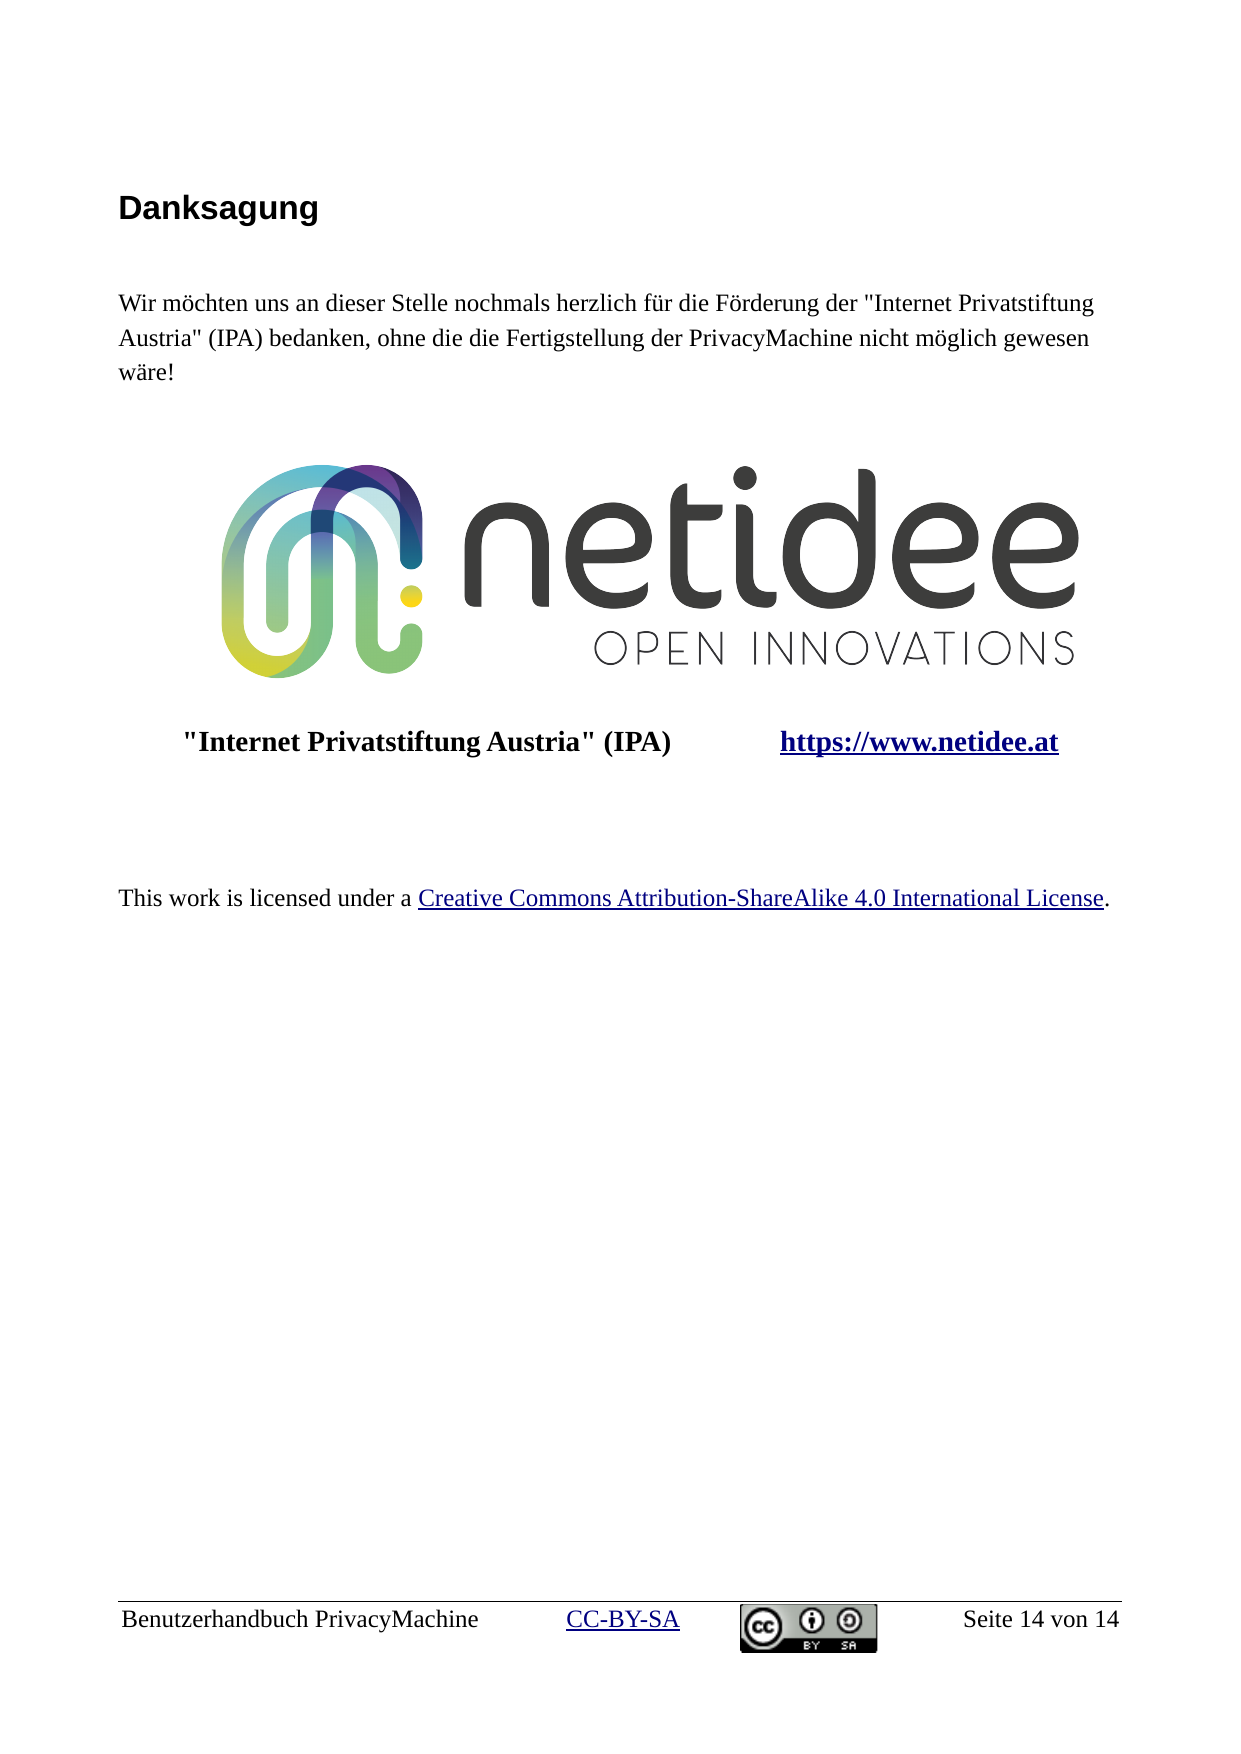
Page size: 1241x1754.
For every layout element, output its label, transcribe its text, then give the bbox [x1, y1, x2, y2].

picture [177, 425, 1123, 718]
picture [740, 1604, 878, 1653]
text "Internet Privatstiftung Austria" (IPA) https://www.netidee.at [118, 406, 1122, 758]
text This work is licensed under a Creative Commons Attribution-ShareAlike 4.0 International License. [118, 883, 1122, 912]
subtitle Danksagung [118, 188, 1122, 227]
text Wir möchten uns an dieser Stelle nochmals herzlich für die Förderung der "Internet Privatstiftung Austria" (IPA) bedanken, ohne die die Fertigstellung der PrivacyMachine nicht möglich gewesen wäre! [118, 288, 1122, 386]
